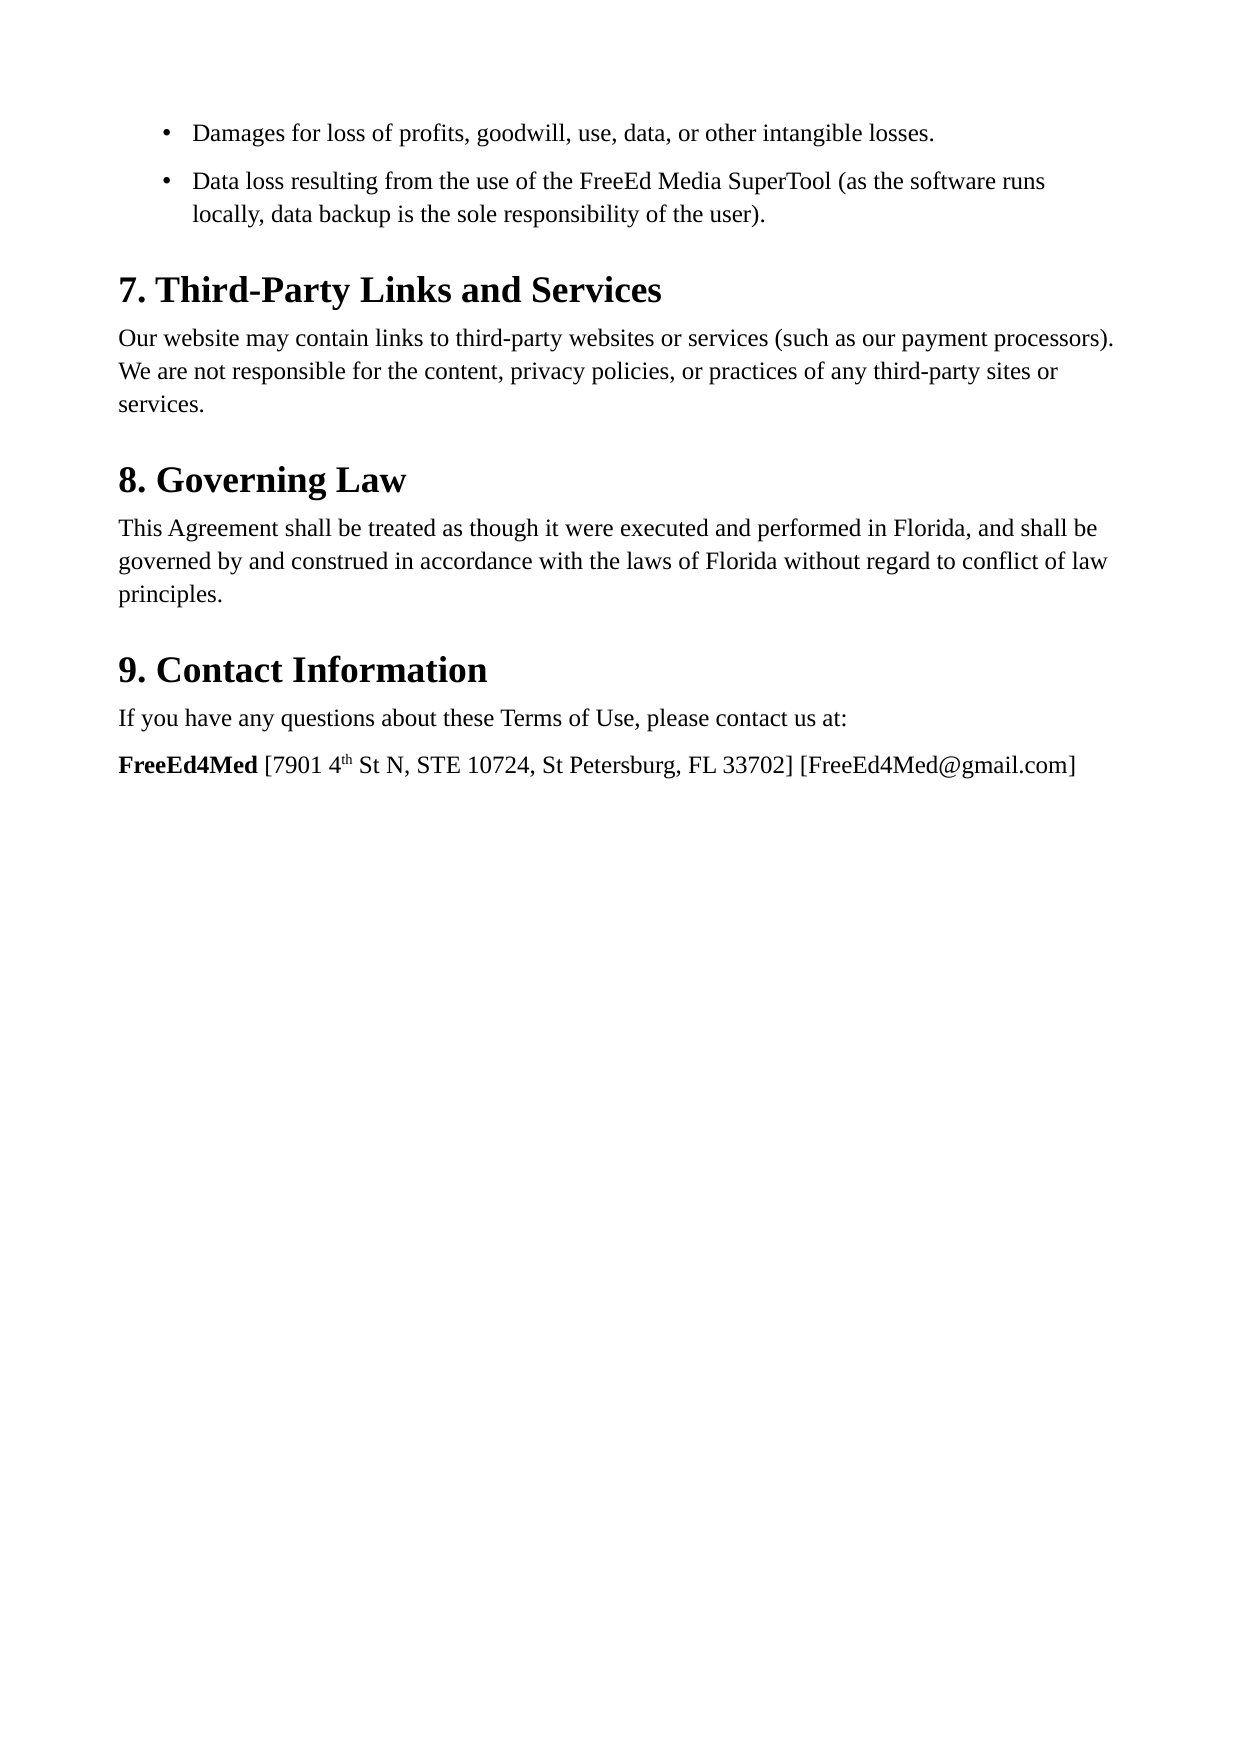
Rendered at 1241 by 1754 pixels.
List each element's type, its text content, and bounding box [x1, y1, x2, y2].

text Our website may contain links to third-party websites or services (such as our payment processors). We are not responsible for the content, privacy policies, or practices of any third-party sites or services. [118, 323, 1122, 418]
text FreeEd4Med [7901 4th St N, STE 10724, St Petersburg, FL 33702] [FreeEd4Med@gmail.com] [118, 751, 1122, 779]
subtitle 8. Governing Law [118, 457, 1122, 500]
subtitle 9. Contact Information [118, 647, 1122, 691]
text This Agreement shall be treated as though it were executed and performed in Florida, and shall be governed by and construed in accordance with the laws of Florida without regard to conflict of law principles. [118, 513, 1122, 608]
list Damages for loss of profits, goodwill, use, data, or other intangible losses. [162, 118, 1122, 147]
list Data loss resulting from the use of the FreeEd Media SuperTool (as the software runs locally, data backup is the sole responsibility of the user). [162, 166, 1122, 227]
subtitle 7. Third-Party Links and Services [118, 267, 1122, 310]
text If you have any questions about these Terms of Use, please contact us at: [118, 703, 1122, 732]
